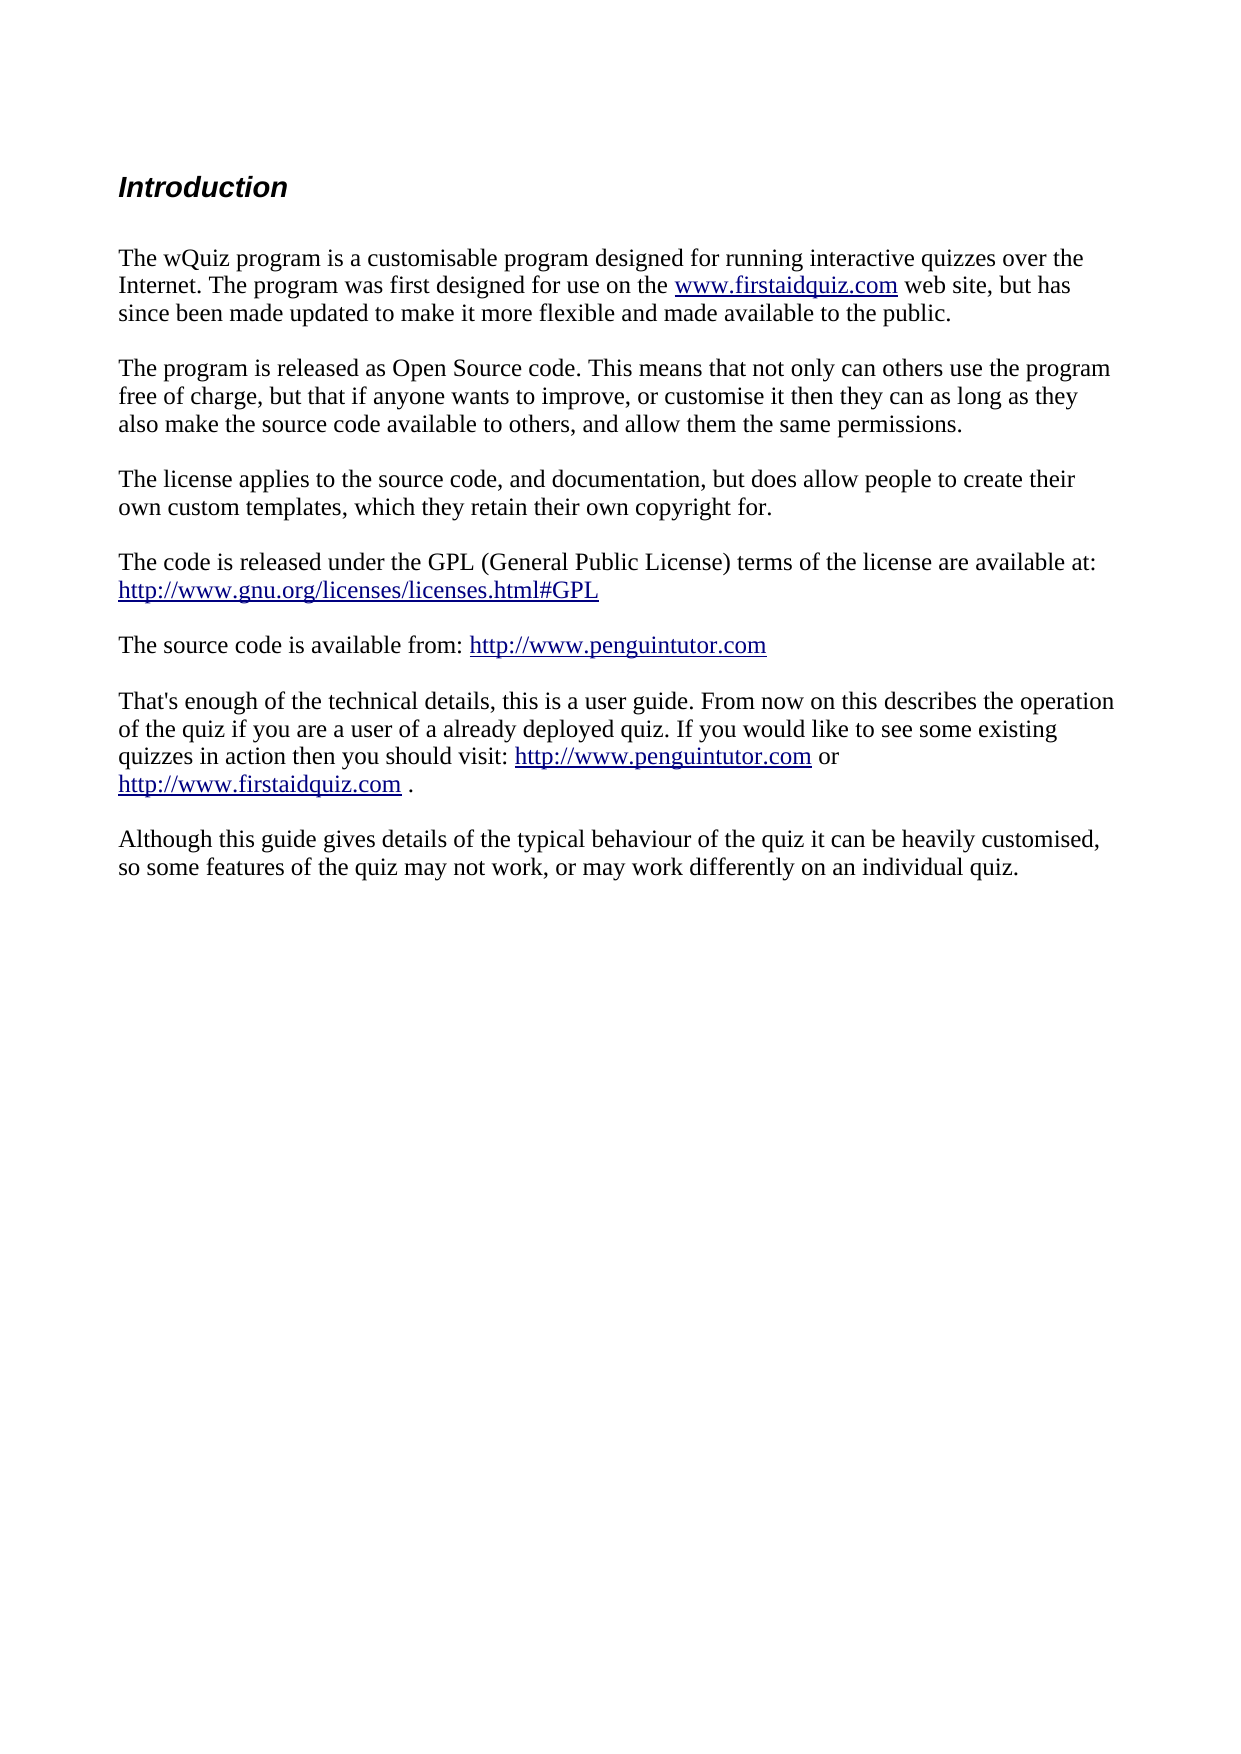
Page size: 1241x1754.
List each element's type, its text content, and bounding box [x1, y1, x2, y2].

subtitle Introduction [118, 171, 1122, 203]
text The license applies to the source code, and documentation, but does allow people to create their own custom templates, which they retain their own copyright for. [118, 465, 1122, 521]
text The program is released as Open Source code. This means that not only can others use the program free of charge, but that if anyone wants to improve, or customise it then they can as long as they also make the source code available to others, and allow them the same permissions. [118, 354, 1122, 438]
text The wQuiz program is a customisable program designed for running interactive quizzes over the Internet. The program was first designed for use on the www.firstaidquiz.com web site, but has since been made updated to make it more flexible and made available to the public. [118, 244, 1122, 327]
text Although this guide gives details of the typical behaviour of the quiz it can be heavily customised, so some features of the quiz may not work, or may work differently on an individual quiz. [118, 826, 1122, 881]
text That's enough of the technical details, this is a user guide. From now on this describes the operation of the quiz if you are a user of a already deployed quiz. If you would like to see some existing quizzes in action then you should visit: http://www.penguintutor.com or http://www.firstaidquiz.com . [118, 687, 1122, 798]
text The code is released under the GPL (General Public License) terms of the license are available at: http://www.gnu.org/licenses/licenses.html#GPL [118, 548, 1122, 604]
text The source code is available from: http://www.penguintutor.com [118, 632, 1122, 659]
